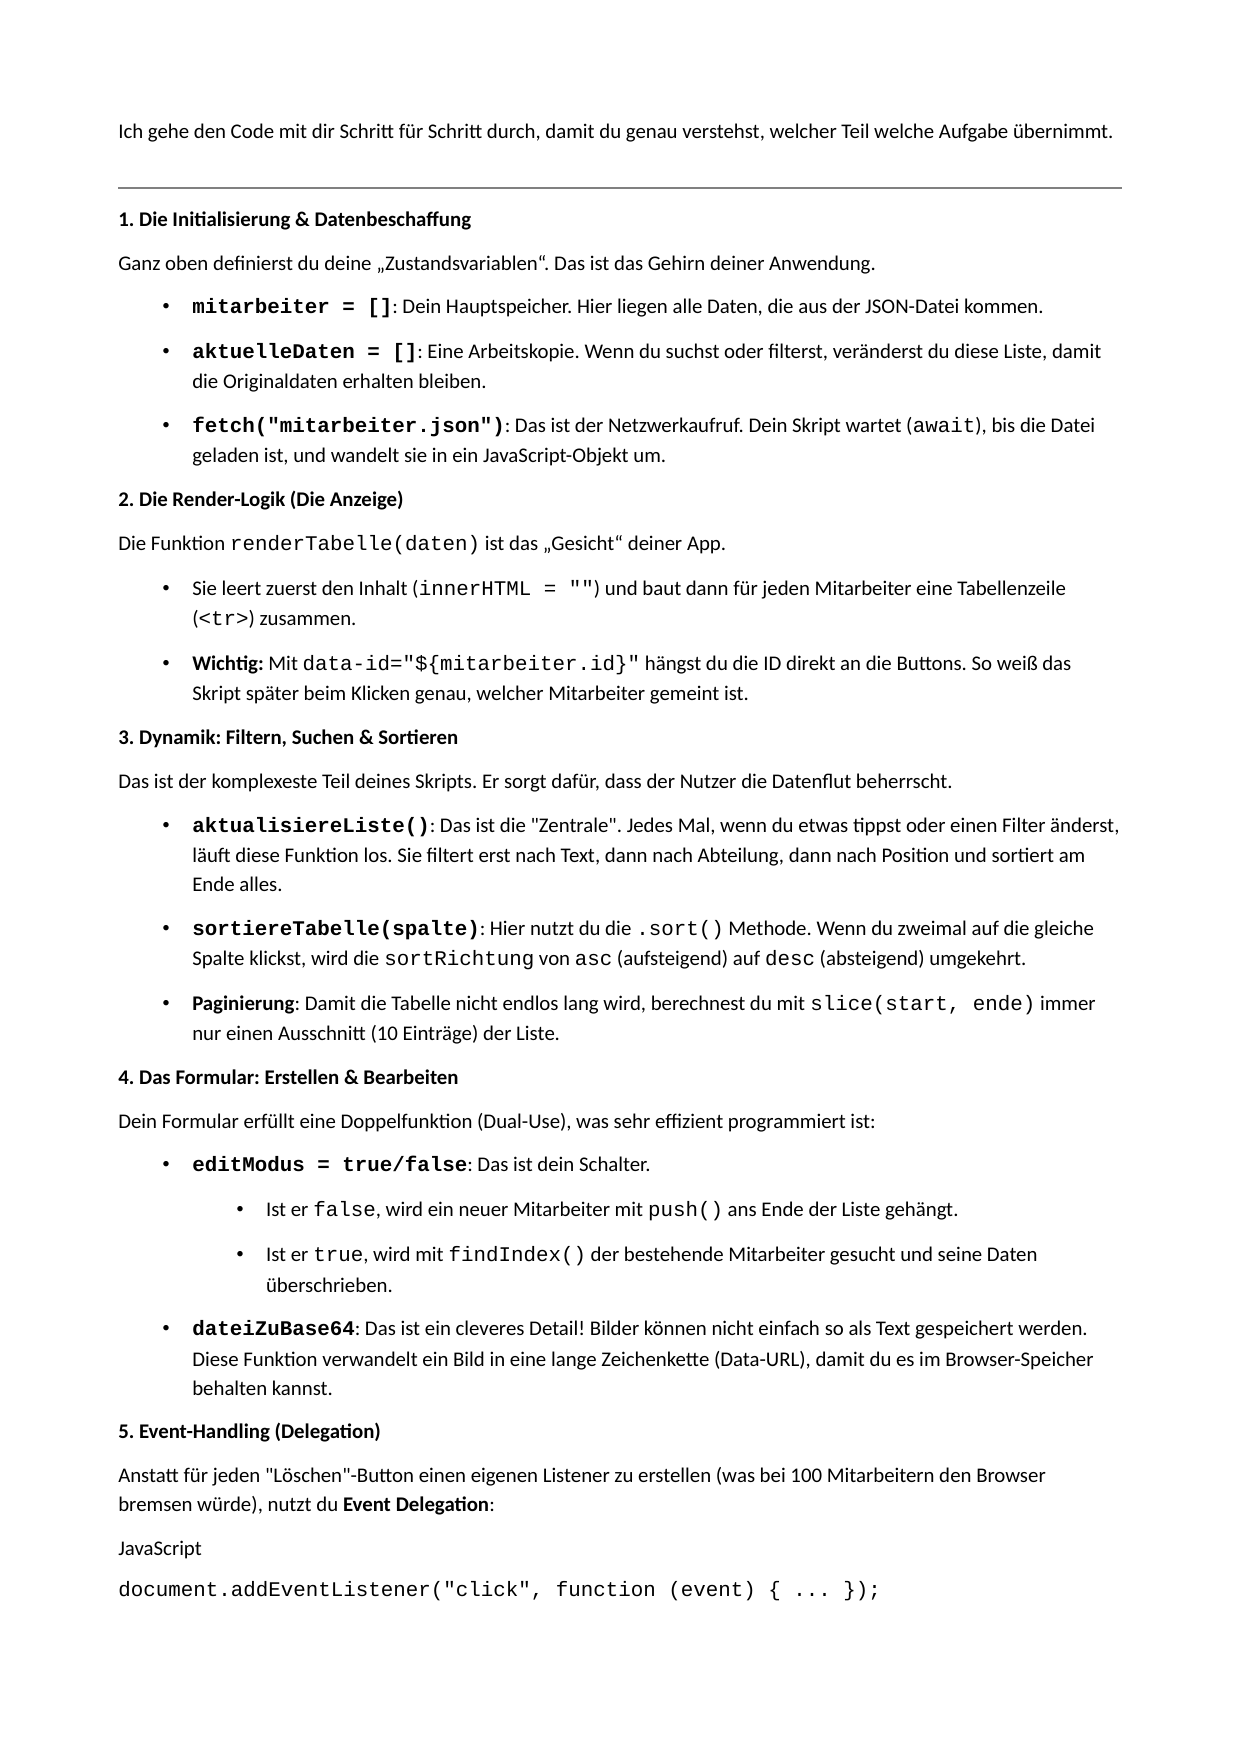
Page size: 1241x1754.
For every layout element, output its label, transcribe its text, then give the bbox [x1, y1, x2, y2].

text Die Funktion renderTabelle(daten) ist das „Gesicht“ deiner App. [118, 530, 1122, 557]
text Das ist der komplexeste Teil deines Skripts. Er sorgt dafür, dass der Nutzer die Datenflut beherrscht. [118, 768, 1122, 793]
list Paginierung: Damit die Tabelle nicht endlos lang wird, berechnest du mit slice(start, ende) immer nur einen Ausschnitt (10 Einträge) der Liste. [162, 990, 1122, 1046]
subtitle 3. Dynamik: Filtern, Suchen & Sortieren [118, 724, 1122, 750]
list aktuelleDaten = []: Eine Arbeitskopie. Wenn du suchst oder filterst, veränderst du diese Liste, damit die Originaldaten erhalten bleiben. [162, 338, 1122, 394]
text Ich gehe den Code mit dir Schritt für Schritt durch, damit du genau verstehst, welcher Teil welche Aufgabe übernimmt. [118, 118, 1122, 143]
list editModus = true/false: Das ist dein Schalter. [162, 1152, 1122, 1178]
subtitle 1. Die Initialisierung & Datenbeschaffung [118, 206, 1122, 231]
list mitarbeiter = []: Dein Hauptspeicher. Hier liegen alle Daten, die aus der JSON-Datei kommen. [162, 293, 1122, 320]
text document.addEventListener("click", function (event) { ... }); [118, 1579, 1122, 1603]
subtitle 5. Event-Handling (Delegation) [118, 1419, 1122, 1444]
subtitle 2. Die Render-Logik (Die Anzeige) [118, 486, 1122, 512]
list dateiZuBase64: Das ist ein cleveres Detail! Bilder können nicht einfach so als Text gespeichert werden. Diese Funktion verwandelt ein Bild in eine lange Zeichenkette (Data-URL), damit du es im Browser-Speicher behalten kannst. [162, 1316, 1122, 1400]
text Dein Formular erfüllt eine Doppelfunktion (Dual-Use), was sehr effizient programmiert ist: [118, 1108, 1122, 1133]
list sortiereTabelle(spalte): Hier nutzt du die .sort() Methode. Wenn du zweimal auf die gleiche Spalte klickst, wird die sortRichtung von asc (aufsteigend) auf desc (absteigend) umgekehrt. [162, 915, 1122, 972]
list Ist er true, wird mit findIndex() der bestehende Mitarbeiter gesucht und seine Daten überschrieben. [236, 1242, 1122, 1297]
list Sie leert zuerst den Inhalt (innerHTML = "") und baut dann für jeden Mitarbeiter eine Tabellenzeile (<tr>) zusammen. [162, 575, 1122, 632]
text Ganz oben definierst du deine „Zustandsvariablen“. Das ist das Gehirn deiner Anwendung. [118, 250, 1122, 275]
text JavaScript [118, 1535, 1122, 1561]
list fetch("mitarbeiter.json"): Das ist der Netzwerkaufruf. Dein Skript wartet (await), bis die Datei geladen ist, und wandelt sie in ein JavaScript-Objekt um. [162, 412, 1122, 468]
list Ist er false, wird ein neuer Mitarbeiter mit push() ans Ende der Liste gehängt. [236, 1197, 1122, 1223]
subtitle 4. Das Formular: Erstellen & Bearbeiten [118, 1064, 1122, 1089]
text Anstatt für jeden "Löschen"-Button einen eigenen Listener zu erstellen (was bei 100 Mitarbeitern den Browser bremsen würde), nutzt du Event Delegation: [118, 1462, 1122, 1517]
list Wichtig: Mit data-id="${mitarbeiter.id}" hängst du die ID direkt an die Buttons. So weiß das Skript später beim Klicken genau, welcher Mitarbeiter gemeint ist. [162, 650, 1122, 706]
list aktualisiereListe(): Das ist die "Zentrale". Jedes Mal, wenn du etwas tippst oder einen Filter änderst, läuft diese Funktion los. Sie filtert erst nach Text, dann nach Abteilung, dann nach Position und sortiert am Ende alles. [162, 812, 1122, 897]
